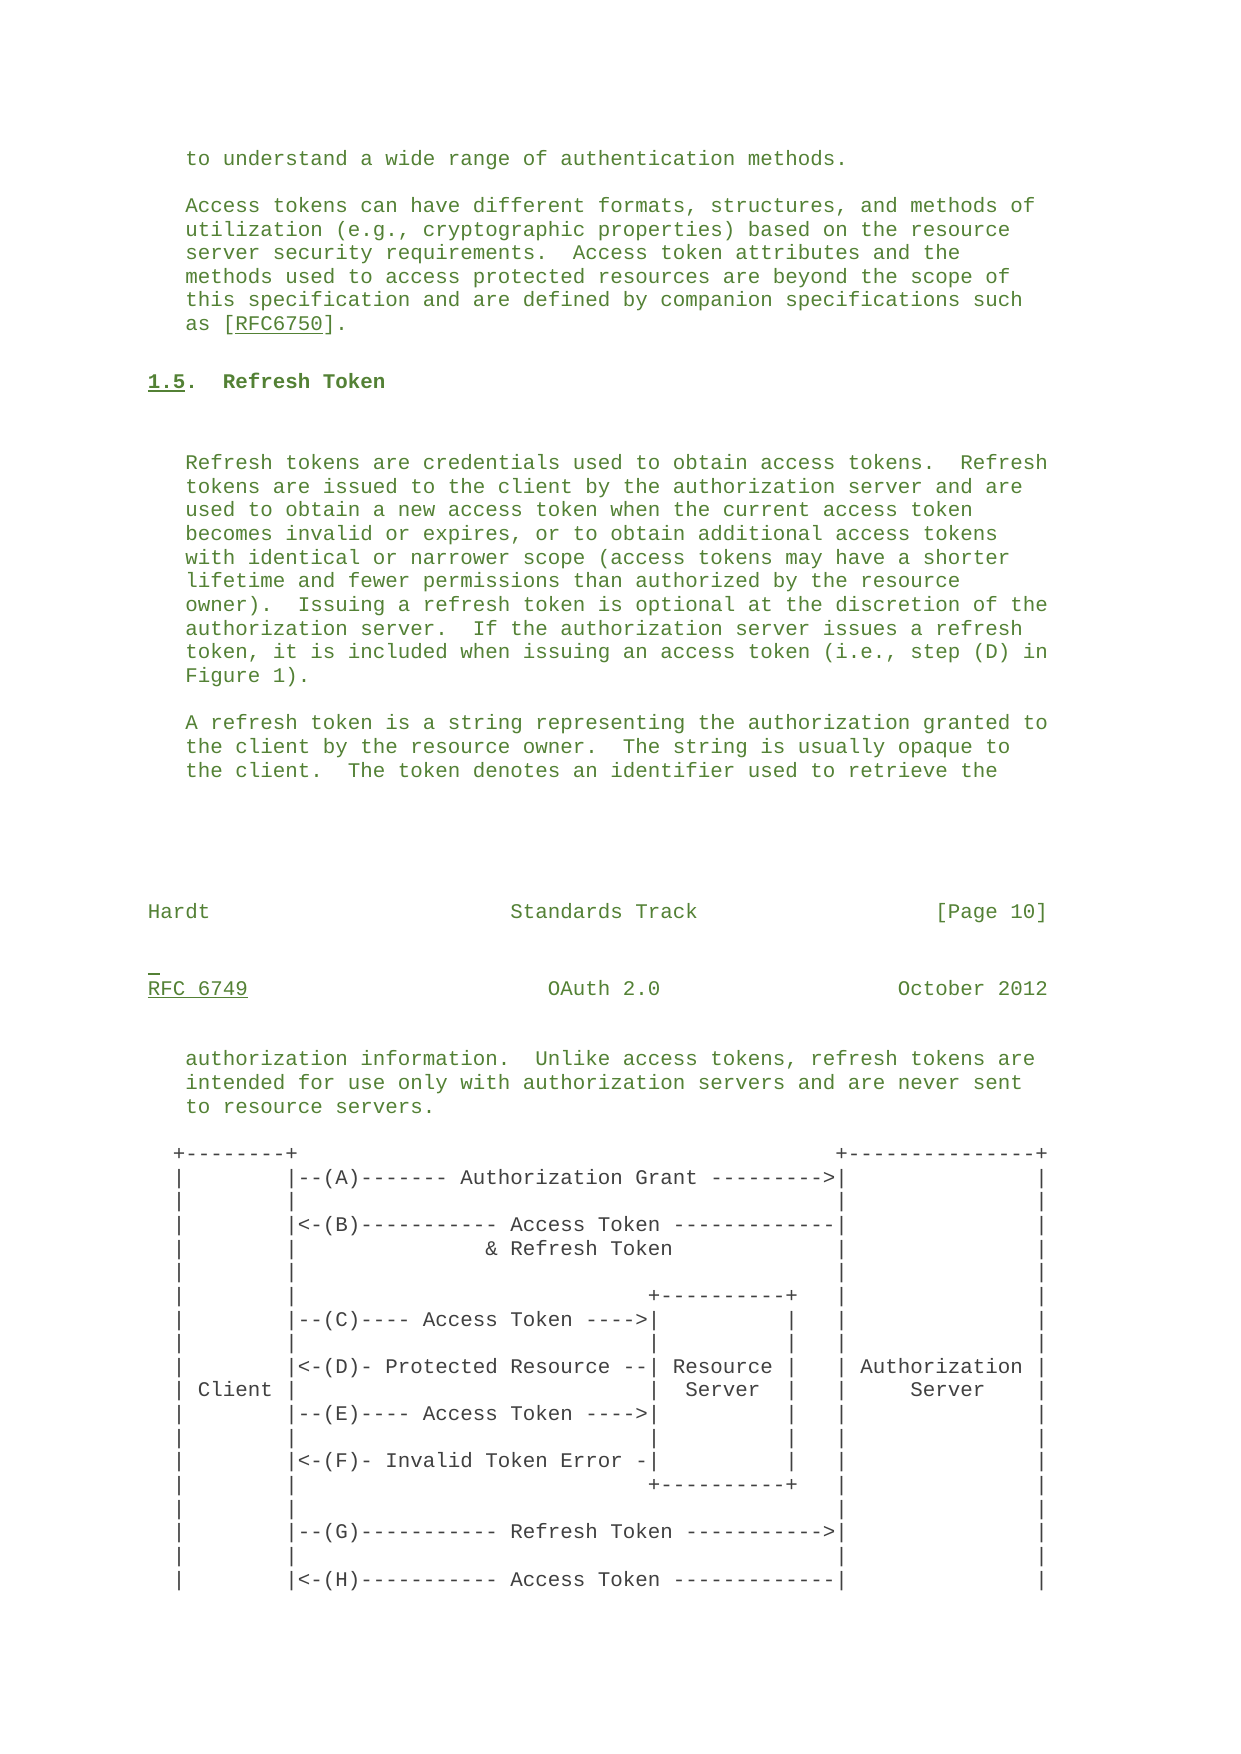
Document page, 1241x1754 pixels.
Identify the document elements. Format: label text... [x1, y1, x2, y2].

text | | | | | | [148, 1332, 1093, 1356]
text tokens are issued to the client by the authorization server and are [148, 476, 1093, 499]
text | | | | | | [148, 1427, 1093, 1450]
text +--------+ +---------------+ [148, 1143, 1093, 1167]
text Hardt Standards Track [Page 10] [148, 901, 1093, 925]
text intended for use only with authorization servers and are never sent [148, 1072, 1093, 1096]
text Access tokens can have different formats, structures, and methods of [148, 195, 1093, 218]
text | | +----------+ | | [148, 1285, 1093, 1308]
text | |<-(D)- Protected Resource --| Resource | | Authorization | [148, 1356, 1093, 1379]
text | |<-(F)- Invalid Token Error -| | | | [148, 1450, 1093, 1474]
text | | | | [148, 1190, 1093, 1214]
text owner). Issuing a refresh token is optional at the discretion of the [148, 594, 1093, 618]
text Refresh tokens are credentials used to obtain access tokens. Refresh [148, 452, 1093, 476]
text used to obtain a new access token when the current access token [148, 499, 1093, 523]
text | |--(A)------- Authorization Grant --------->| | [148, 1167, 1093, 1190]
text Figure 1). [148, 665, 1093, 689]
text 1.5. Refresh Token [148, 371, 1093, 394]
text to resource servers. [148, 1096, 1093, 1119]
text | | | | [148, 1545, 1093, 1569]
text A refresh token is a string representing the authorization granted to [148, 712, 1093, 736]
text utilization (e.g., cryptographic properties) based on the resource [148, 218, 1093, 242]
text | |<-(H)----------- Access Token -------------| | [148, 1569, 1093, 1592]
text | |--(C)---- Access Token ---->| | | | [148, 1308, 1093, 1332]
text authorization information. Unlike access tokens, refresh tokens are [148, 1048, 1093, 1072]
text | | & Refresh Token | | [148, 1238, 1093, 1261]
text | | +----------+ | | [148, 1474, 1093, 1498]
text | | | | [148, 1498, 1093, 1521]
text authorization server. If the authorization server issues a refresh [148, 618, 1093, 641]
text | | | | [148, 1261, 1093, 1285]
text lifetime and fewer permissions than authorized by the resource [148, 570, 1093, 594]
text to understand a wide range of authentication methods. [148, 148, 1093, 171]
text | |--(G)----------- Refresh Token ----------->| | [148, 1521, 1093, 1545]
text as [RFC6750]. [148, 313, 1093, 337]
text this specification and are defined by companion specifications such [148, 289, 1093, 313]
text | |<-(B)----------- Access Token -------------| | [148, 1214, 1093, 1238]
text RFC 6749 OAuth 2.0 October 2012 [148, 977, 1093, 1001]
text server security requirements. Access token attributes and the [148, 242, 1093, 266]
text the client by the resource owner. The string is usually opaque to [148, 736, 1093, 759]
text | Client | | Server | | Server | [148, 1379, 1093, 1403]
text the client. The token denotes an identifier used to retrieve the [148, 759, 1093, 783]
text with identical or narrower scope (access tokens may have a shorter [148, 547, 1093, 570]
text methods used to access protected resources are beyond the scope of [148, 266, 1093, 289]
text becomes invalid or expires, or to obtain additional access tokens [148, 523, 1093, 547]
text token, it is included when issuing an access token (i.e., step (D) in [148, 641, 1093, 665]
text | |--(E)---- Access Token ---->| | | | [148, 1403, 1093, 1427]
